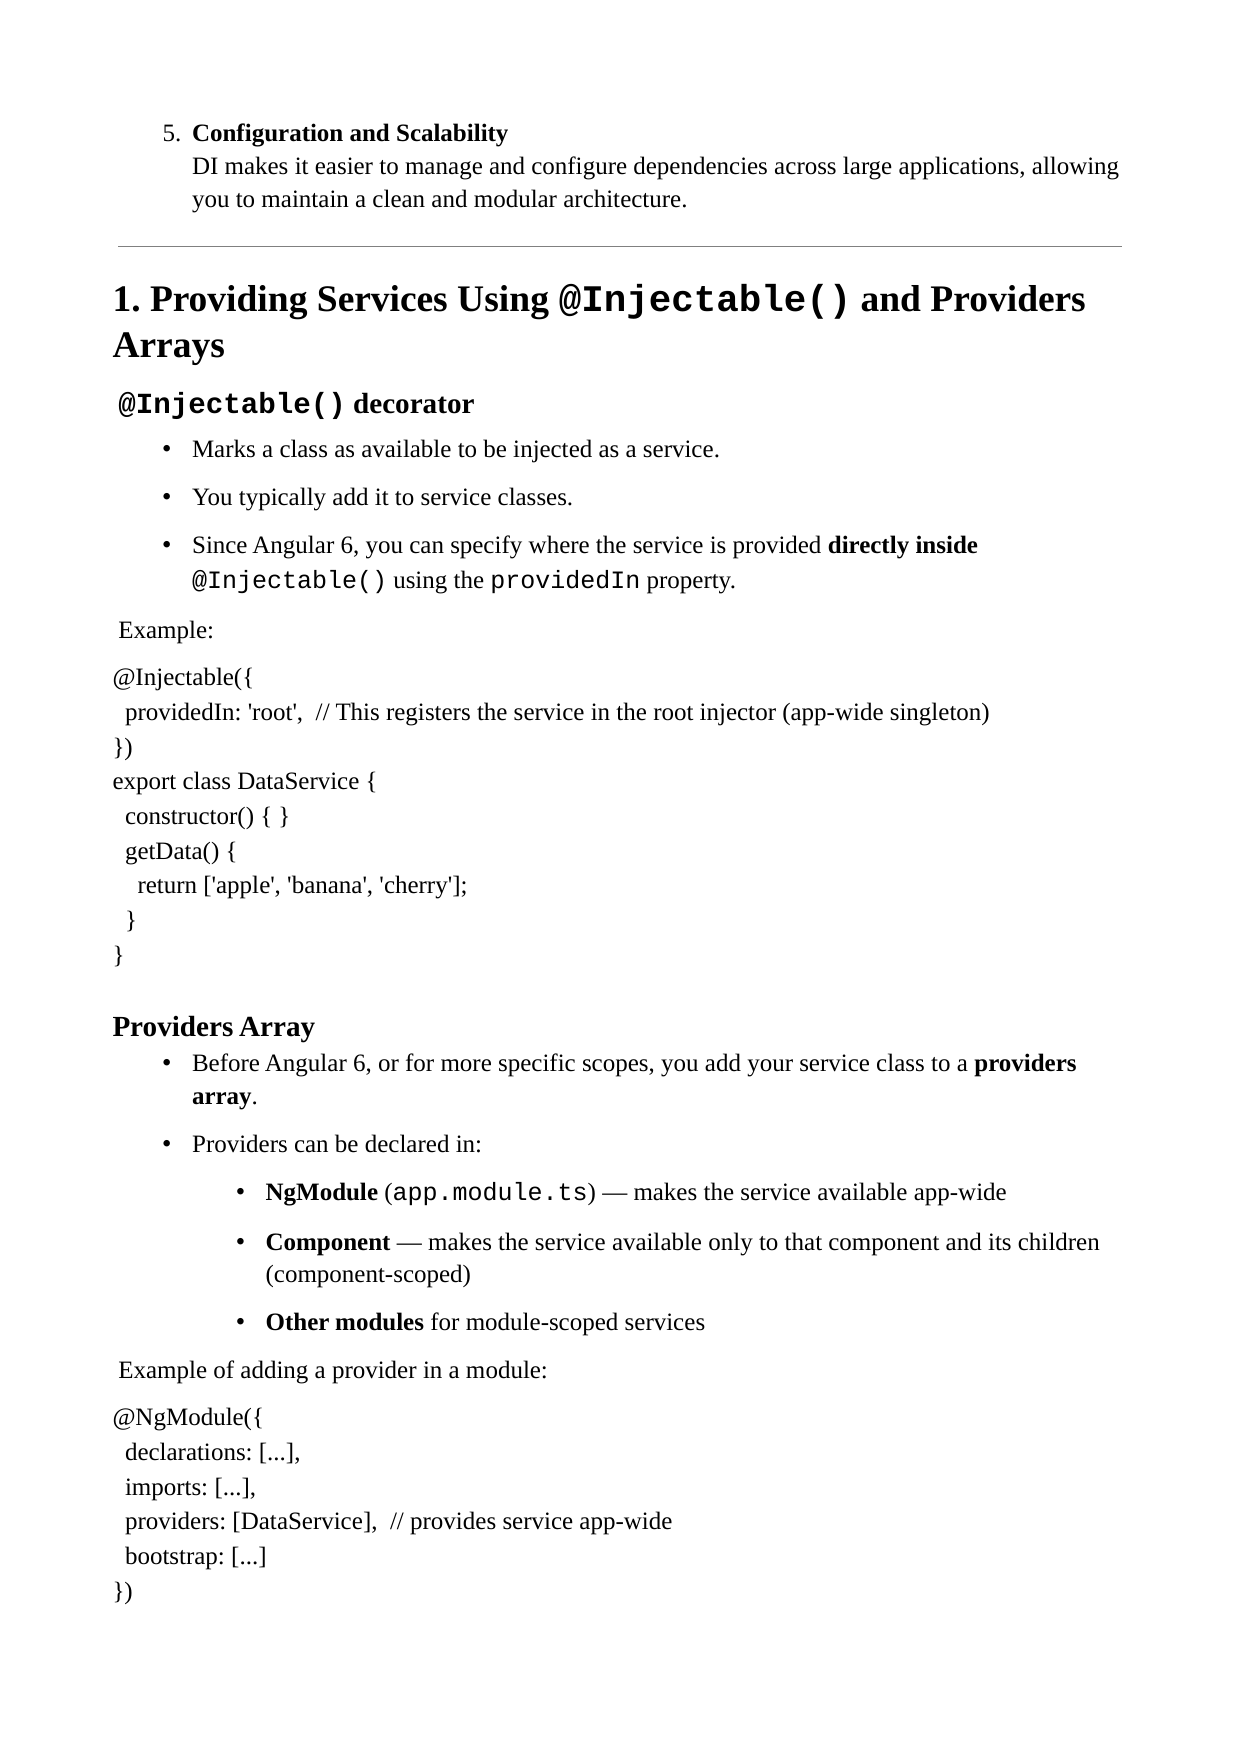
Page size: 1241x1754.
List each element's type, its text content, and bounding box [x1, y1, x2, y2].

list Component — makes the service available only to that component and its children (component-scoped) [236, 1227, 1122, 1288]
list Before Angular 6, or for more specific scopes, you add your service class to a providers array. [162, 1048, 1122, 1110]
text return ['apple', 'banana', 'cherry']; [112, 871, 1134, 899]
text @Injectable({ [112, 662, 1134, 691]
subtitle 1. Providing Services Using @Injectable() and Providers Arrays [112, 276, 1134, 365]
list Since Angular 6, you can specify where the service is provided directly inside @Injectable() using the providedIn property. [162, 530, 1122, 596]
text getData() { [112, 836, 1134, 864]
list Providers can be declared in: [162, 1129, 1122, 1158]
text @NgModule({ [112, 1402, 1134, 1431]
text export class DataService { [112, 766, 1134, 795]
list Configuration and Scalability DI makes it easier to manage and configure dependencies across large applications, allowing you to maintain a clean and modular architecture. [162, 118, 1122, 213]
list Marks a class as available to be injected as a service. [162, 434, 1122, 463]
list NgModule (app.module.ts) — makes the service available app-wide [236, 1177, 1122, 1207]
list Other modules for module-scoped services [236, 1307, 1122, 1336]
subtitle Providers Array [112, 1009, 1134, 1042]
text }) [112, 732, 1134, 761]
text providedIn: 'root', // This registers the service in the root injector (app-wide singleton) [112, 697, 1134, 726]
text Example: [118, 615, 1122, 643]
text } [112, 940, 1134, 969]
text bootstrap: [...] [112, 1541, 1134, 1570]
text constructor() { } [112, 801, 1134, 830]
text declarations: [...], [112, 1437, 1134, 1466]
list You typically add it to service classes. [162, 482, 1122, 511]
subtitle @Injectable() decorator [118, 386, 1122, 422]
text providers: [DataService], // provides service app-wide [112, 1506, 1134, 1535]
text } [112, 905, 1134, 934]
text }) [112, 1576, 1134, 1604]
text Example of adding a provider in a module: [118, 1355, 1122, 1383]
text imports: [...], [112, 1472, 1134, 1501]
